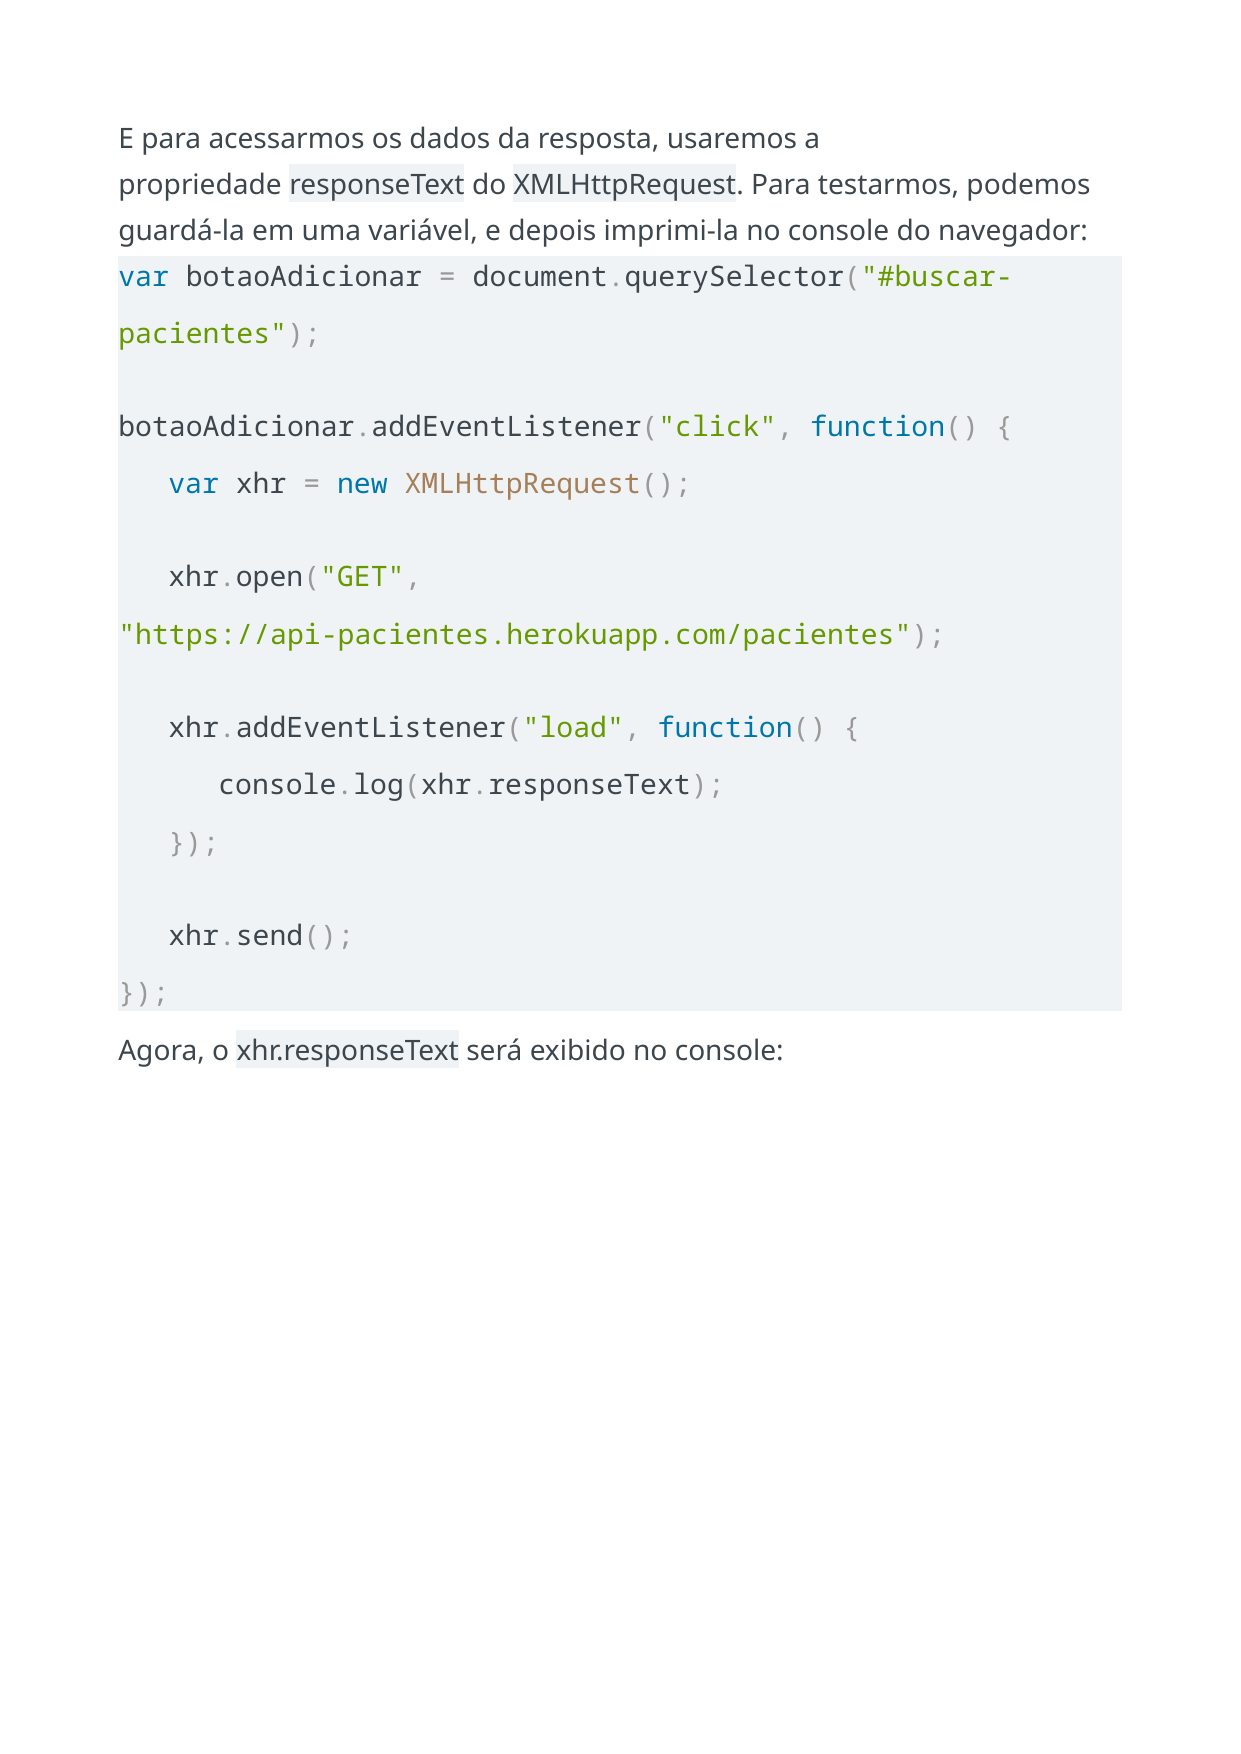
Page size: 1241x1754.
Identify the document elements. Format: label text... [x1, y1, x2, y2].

text xhr.addEventListener("load", function() { [118, 707, 1122, 746]
text console.log(xhr.responseText); [118, 765, 1122, 803]
text }); [118, 822, 1122, 861]
text botaoAdicionar.addEventListener("click", function() { [118, 406, 1122, 445]
text Agora, o xhr.responseText será exibido no console: [118, 1030, 1122, 1068]
text E para acessarmos os dados da resposta, usaremos a propriedade responseText do XMLHttpRequest. Para testarmos, podemos guardá-la em uma variável, e depois imprimi-la no console do navegador: [118, 118, 1122, 248]
text xhr.send(); [118, 915, 1122, 953]
text var botaoAdicionar = document.querySelector("#buscar-pacientes"); [118, 256, 1122, 352]
text var xhr = new XMLHttpRequest(); [118, 464, 1122, 502]
text xhr.open("GET", "https://api-pacientes.herokuapp.com/pacientes"); [118, 557, 1122, 653]
text }); [118, 973, 1122, 1011]
